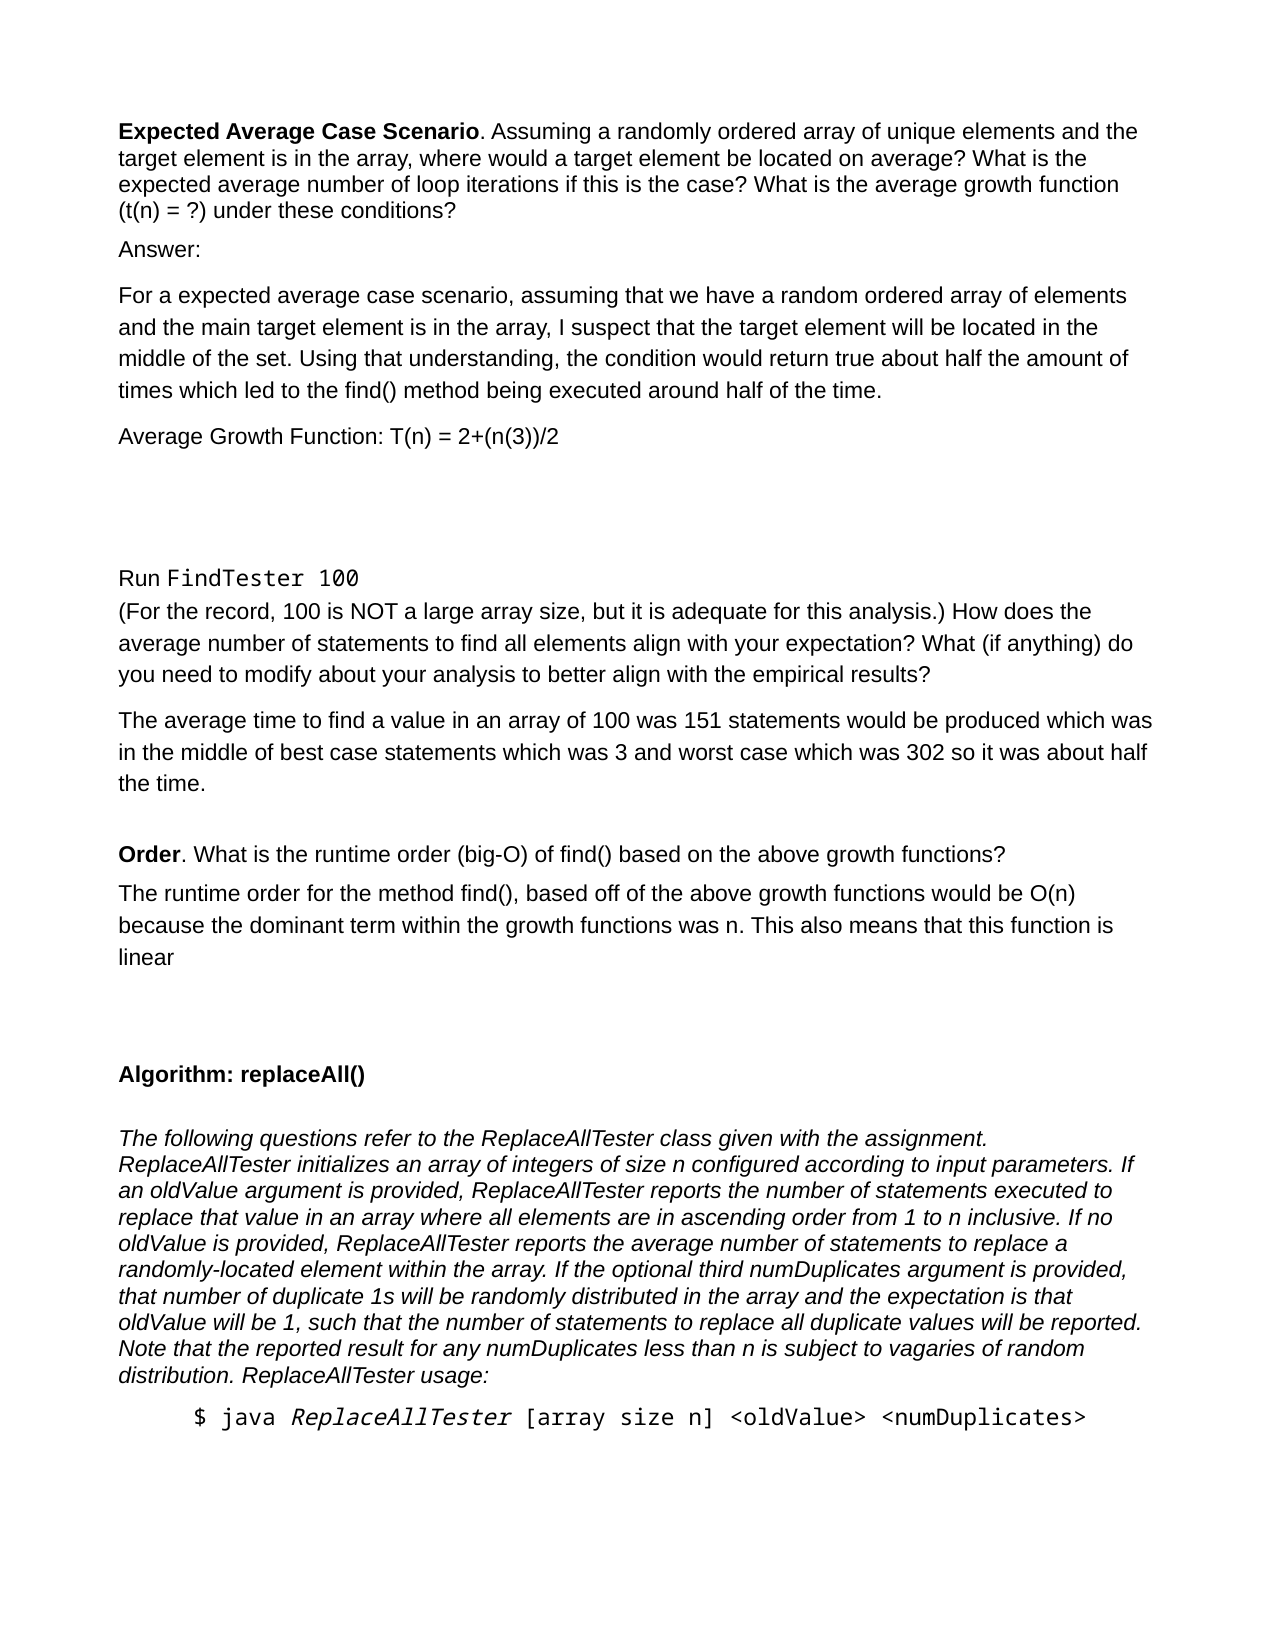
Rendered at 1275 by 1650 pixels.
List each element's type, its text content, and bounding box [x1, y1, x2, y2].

subtitle Algorithm: replaceAll() [118, 1061, 1157, 1087]
text The runtime order for the method find(), based off of the above growth functions would be O(n) because the dominant term within the growth functions was n. This also means that this function is linear [118, 880, 1157, 970]
text $ java ReplaceAllTester [array size n] <oldValue> <numDuplicates> [118, 1401, 1157, 1432]
subtitle The following questions refer to the ReplaceAllTester class given with the assignment. ReplaceAllTester initializes an array of integers of size n configured according to input parameters. If an oldValue argument is provided, ReplaceAllTester reports the number of statements executed to replace that value in an array where all elements are in ascending order from 1 to n inclusive. If no oldValue is provided, ReplaceAllTester reports the average number of statements to replace a randomly-located element within the array. If the optional third numDuplicates argument is provided, that number of duplicate 1s will be randomly distributed in the array and the expectation is that oldValue will be 1, such that the number of statements to replace all duplicate values will be reported. Note that the reported result for any numDuplicates less than n is subject to vagaries of random distribution. ReplaceAllTester usage: [118, 1124, 1157, 1388]
text The average time to find a value in an array of 100 was 151 statements would be produced which was in the middle of best case statements which was 3 and worst case which was 302 so it was about half the time. [118, 707, 1157, 797]
subtitle Expected Average Case Scenario. Assuming a randomly ordered array of unique elements and the target element is in the array, where would a target element be located on average? What is the expected average number of loop iterations if this is the case? What is the average growth function (t(n) = ?) under these conditions? [118, 118, 1157, 223]
text For a expected average case scenario, assuming that we have a random ordered array of elements and the main target element is in the array, I suspect that the target element will be located in the middle of the set. Using that understanding, the condition would return true about half the amount of times which led to the find() method being executed around half of the time. [118, 282, 1157, 403]
text Run FindTester 100 (For the record, 100 is NOT a large array size, but it is adequate for this analysis.) How does the average number of statements to find all elements align with your expectation? What (if anything) do you need to modify about your analysis to better align with the empirical results? [118, 561, 1157, 687]
text Answer: [118, 236, 1157, 262]
text Average Growth Function: T(n) = 2+(n(3))/2 [118, 423, 1157, 449]
subtitle Order. What is the runtime order (big-O) of find() based on the above growth functions? [118, 841, 1157, 868]
